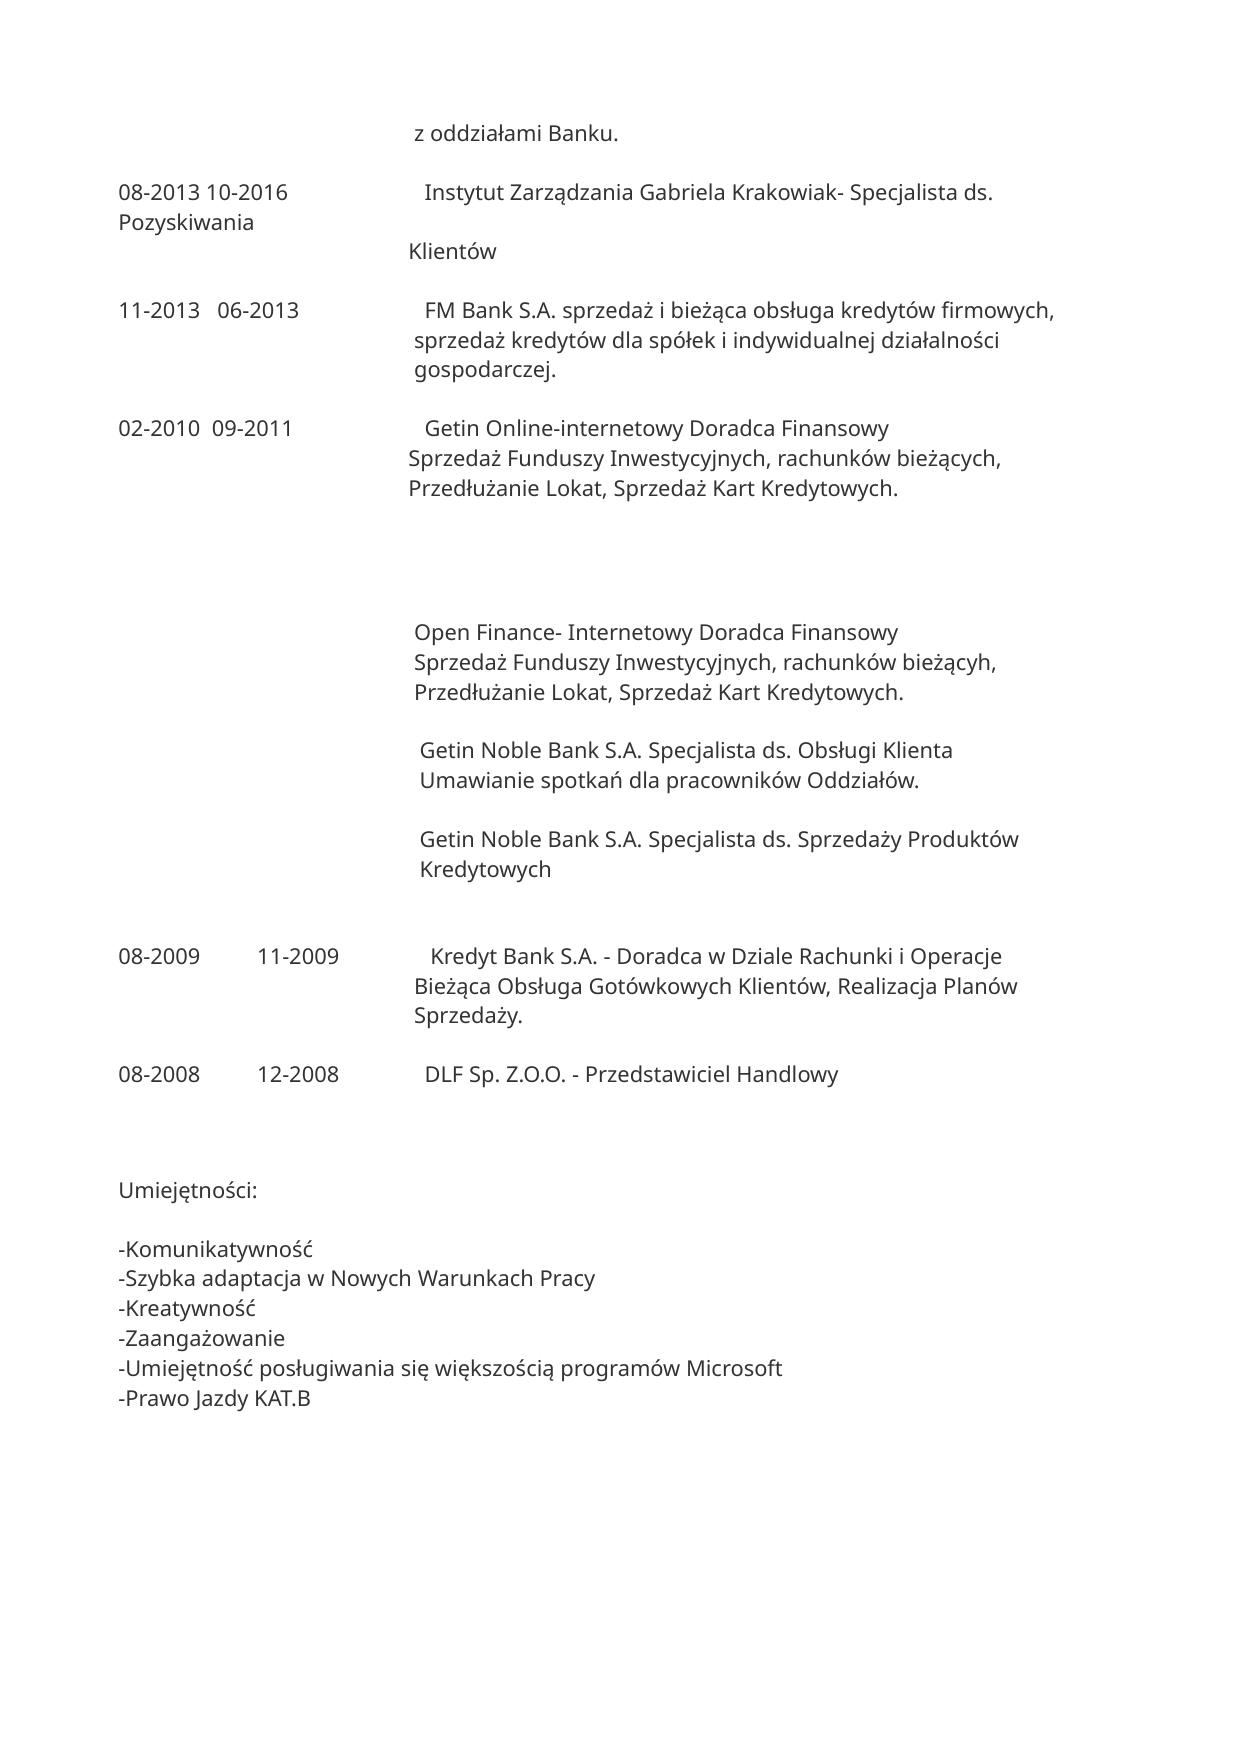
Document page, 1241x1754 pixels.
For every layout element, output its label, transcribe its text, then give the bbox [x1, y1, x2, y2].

text 02-2010 09-2011 Getin Online-internetowy Doradca Finansowy [118, 413, 1122, 443]
text 11-2013 06-2013 FM Bank S.A. sprzedaż i bieżąca obsługa kredytów firmowych, [118, 295, 1122, 324]
text Sprzedaży. [118, 1000, 1122, 1030]
text -Szybka adaptacja w Nowych Warunkach Pracy [118, 1263, 1122, 1293]
text Bieżąca Obsługa Gotówkowych Klientów, Realizacja Planów [118, 971, 1122, 1000]
text Getin Noble Bank S.A. Specjalista ds. Sprzedaży Produktów [118, 824, 1122, 853]
text Open Finance- Internetowy Doradca Finansowy [118, 617, 1122, 647]
text Sprzedaż Funduszy Inwestycyjnych, rachunków bieżących, [118, 443, 1122, 472]
text 08-2008 12-2008 DLF Sp. Z.O.O. - Przedstawiciel Handlowy [118, 1059, 1122, 1089]
text Sprzedaż Funduszy Inwestycyjnych, rachunków bieżącyh, [118, 647, 1122, 677]
text Kredytowych [118, 853, 1122, 883]
text Przedłużanie Lokat, Sprzedaż Kart Kredytowych. [118, 677, 1122, 707]
text Umiejętności: [118, 1175, 1122, 1205]
text -Kreatywność [118, 1293, 1122, 1323]
text -Komunikatywność [118, 1233, 1122, 1263]
text Umawianie spotkań dla pracowników Oddziałów. [118, 765, 1122, 795]
text Klientów [118, 236, 1122, 266]
text -Umiejętność posługiwania się większością programów Microsoft [118, 1353, 1122, 1382]
text 08-2013 10-2016 Instytut Zarządzania Gabriela Krakowiak- Specjalista ds. Pozyskiwania [118, 177, 1122, 236]
text -Prawo Jazdy KAT.B [118, 1382, 1122, 1412]
text Przedłużanie Lokat, Sprzedaż Kart Kredytowych. [118, 472, 1122, 502]
text sprzedaż kredytów dla spółek i indywidualnej działalności [118, 324, 1122, 354]
text gospodarczej. [118, 354, 1122, 384]
text -Zaangażowanie [118, 1323, 1122, 1353]
text z oddziałami Banku. [118, 118, 1122, 148]
text 08-2009 11-2009 Kredyt Bank S.A. - Doradca w Dziale Rachunki i Operacje [118, 941, 1122, 971]
text Getin Noble Bank S.A. Specjalista ds. Obsługi Klienta [118, 735, 1122, 765]
